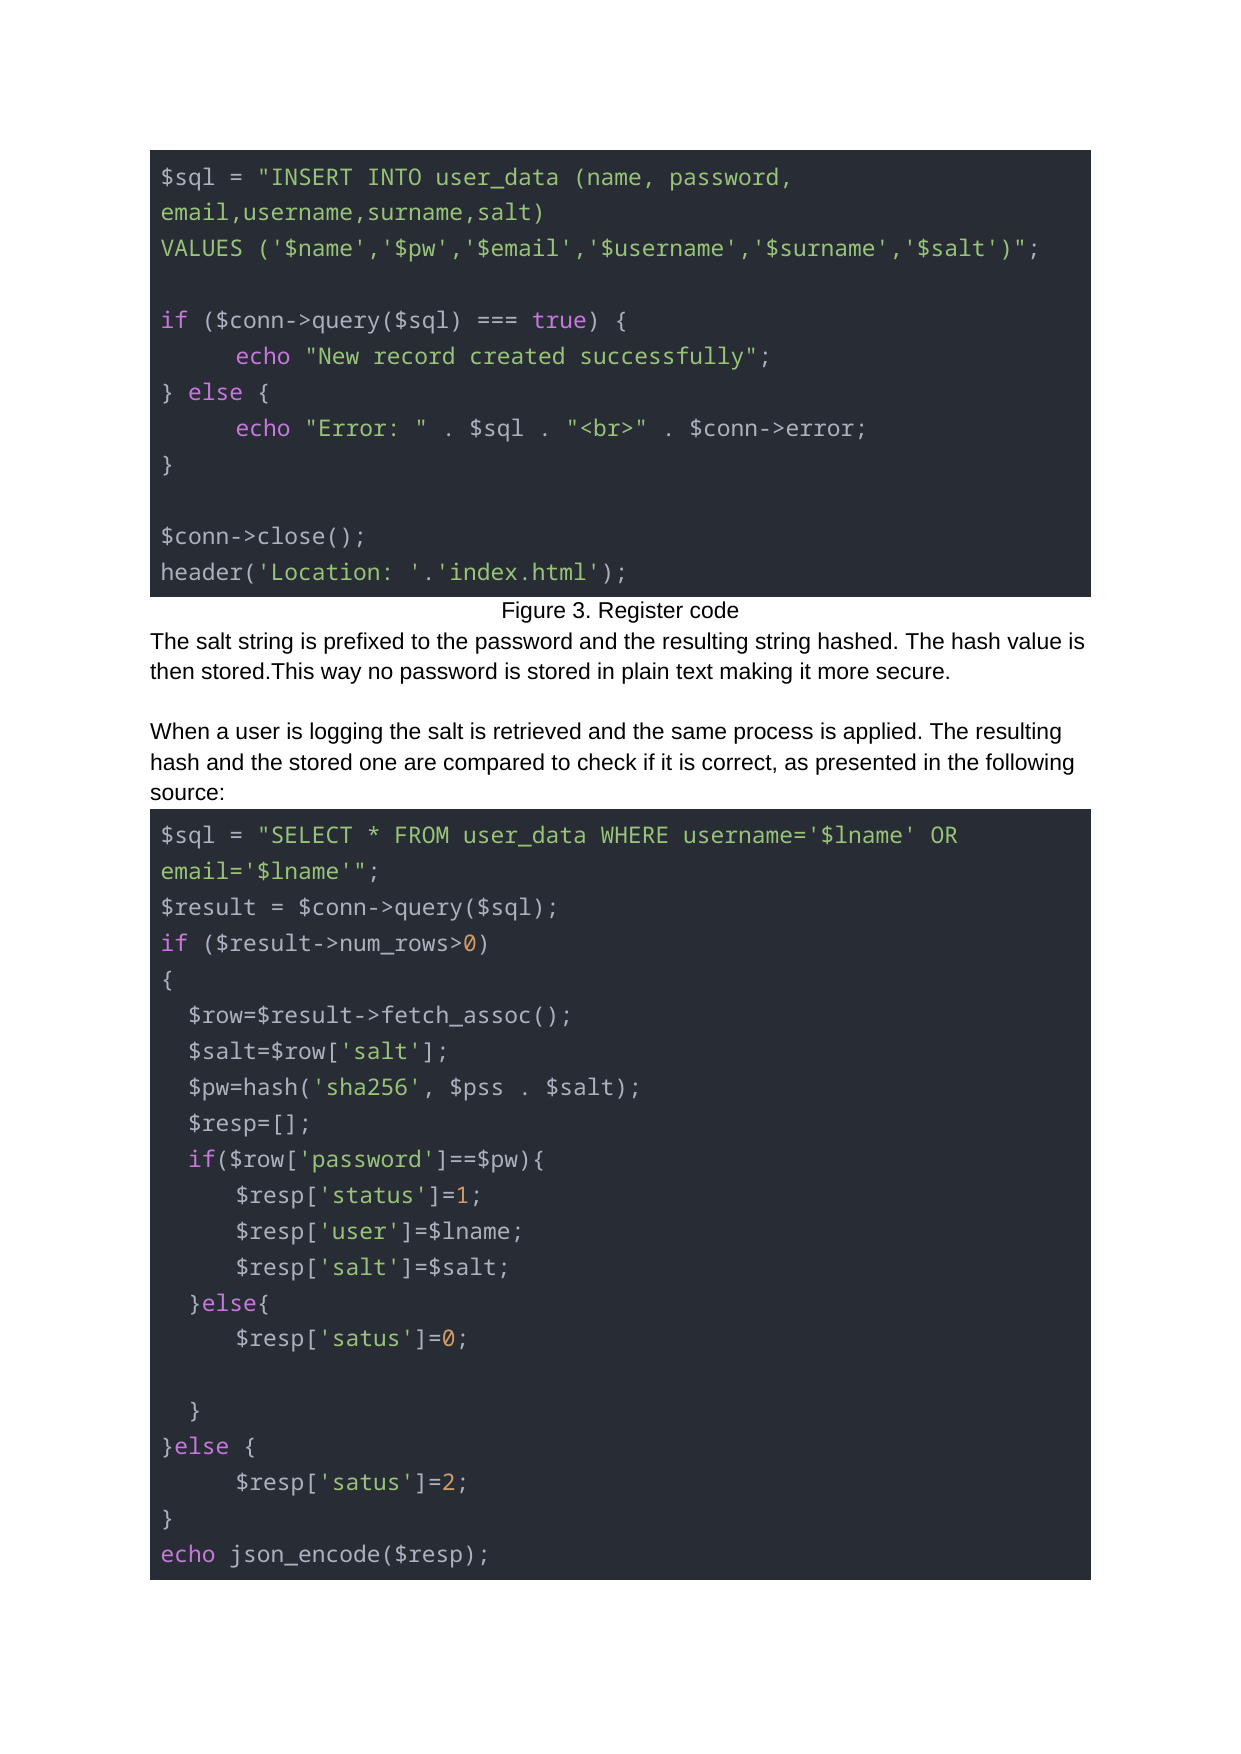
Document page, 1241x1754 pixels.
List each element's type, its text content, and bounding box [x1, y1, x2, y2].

text Figure 3. Register code [150, 597, 1090, 624]
table_header $sql = "INSERT INTO user_data (name, password, email,username,surname,salt) VALUES ('$name','$pw','$email','$username','$surname','$salt')"; if ($conn->query($sql) === true) { echo "New record created successfully"; } else { echo "Error: " . $sql . "<br>" . $conn->error; } $conn->close(); header('Location: '.'index.html'); [150, 150, 1091, 597]
text When a user is logging the salt is retrieved and the same process is applied. The resulting hash and the stored one are compared to check if it is correct, as presented in the following source: [150, 718, 1090, 805]
table_header $sql = "SELECT * FROM user_data WHERE username='$lname' OR email='$lname'"; $result = $conn->query($sql); if ($result->num_rows>0) { $row=$result->fetch_assoc(); $salt=$row['salt']; $pw=hash('sha256', $pss . $salt); $resp=[]; if($row['password']==$pw){ $resp['status']=1; $resp['user']=$lname; $resp['salt']=$salt; }else{ $resp['satus']=0; } }else { $resp['satus']=2; } echo json_encode($resp); [150, 809, 1091, 1580]
text The salt string is prefixed to the password and the resulting string hashed. The hash value is then stored.This way no password is stored in plain text making it more secure. [150, 628, 1090, 684]
